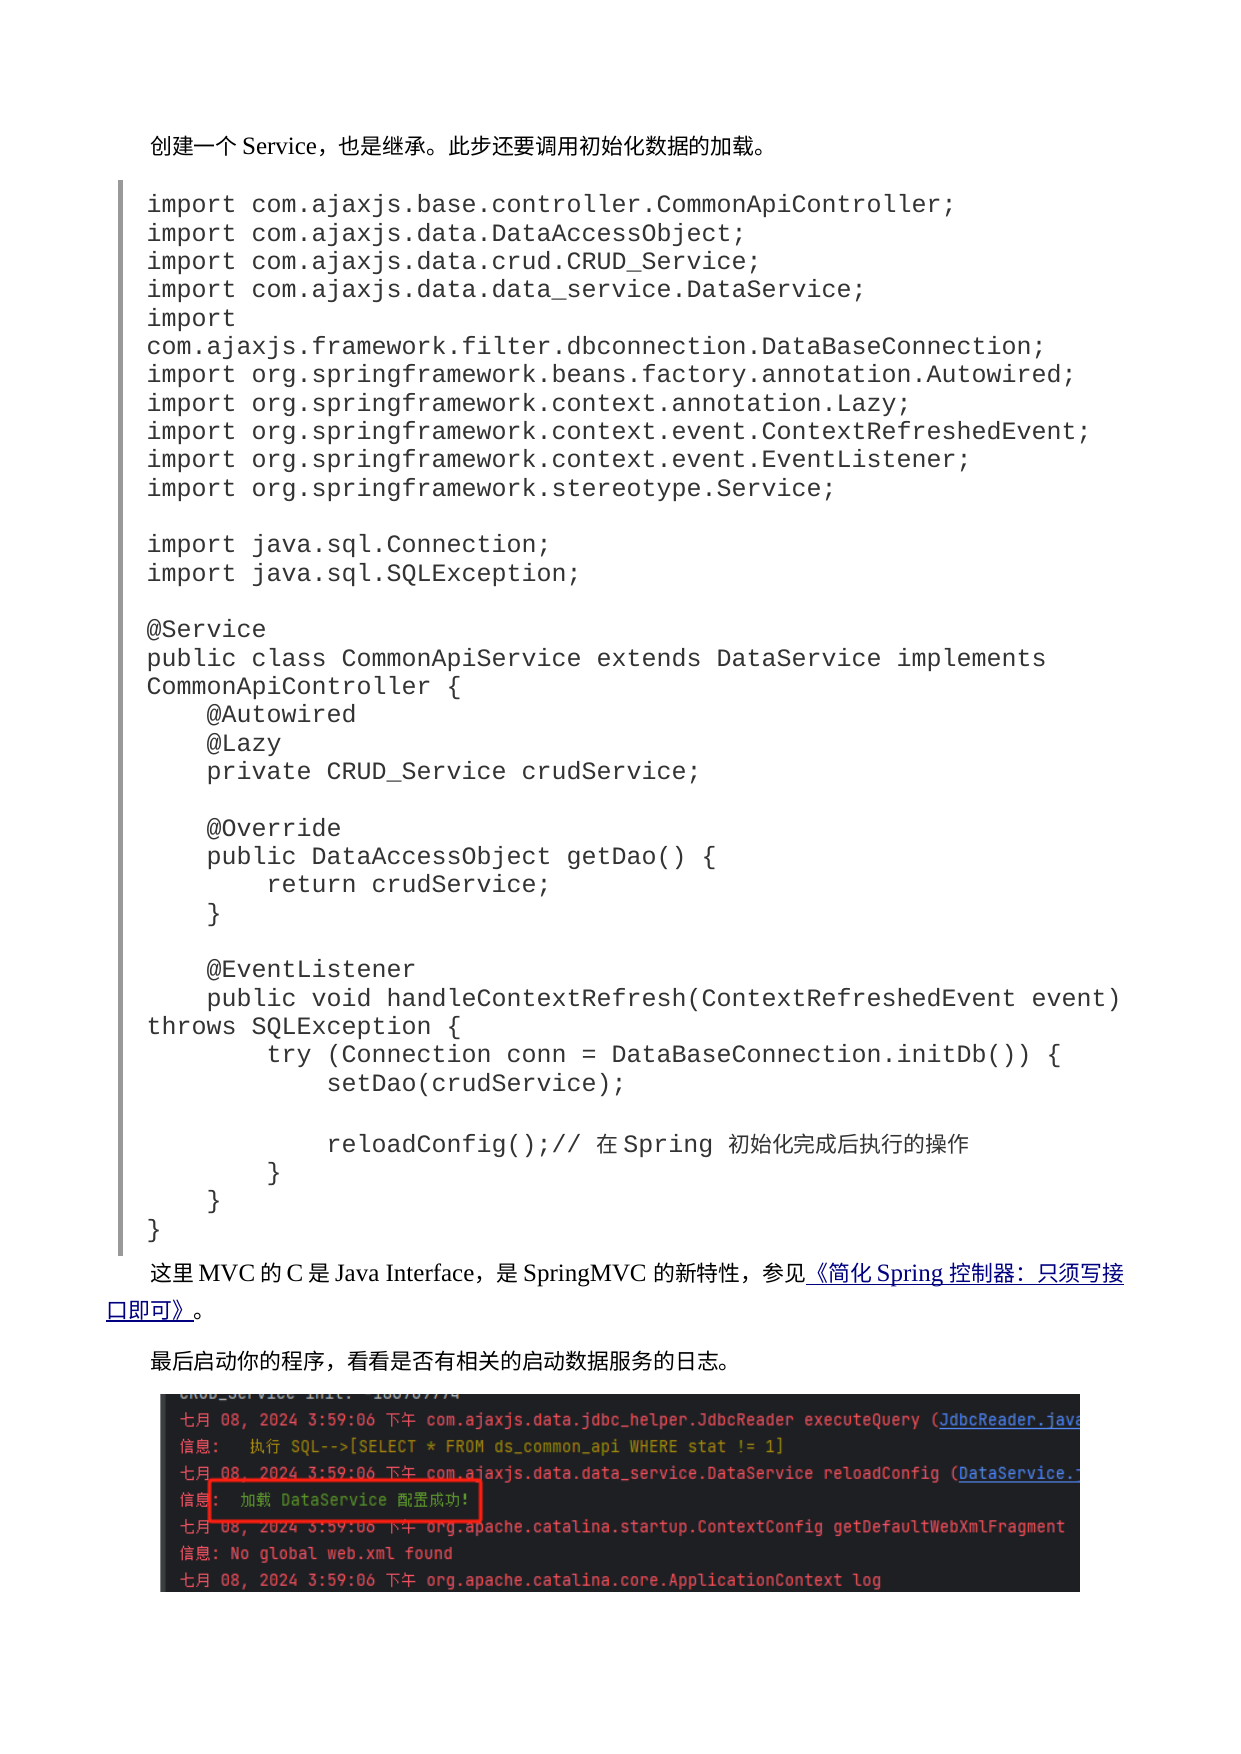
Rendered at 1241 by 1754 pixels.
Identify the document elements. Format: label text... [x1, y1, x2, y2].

text } [123, 900, 1134, 928]
text import com.ajaxjs.framework.filter.dbconnection.DataBaseConnection; [123, 305, 1134, 362]
text import org.springframework.beans.factory.annotation.Autowired; [123, 362, 1134, 390]
text import com.ajaxjs.data.crud.CRUD_Service; [123, 248, 1134, 277]
text import java.sql.SQLException; [123, 560, 1134, 588]
text try (Connection conn = DataBaseConnection.initDb()) { [123, 1042, 1134, 1070]
text import java.sql.Connection; [123, 532, 1134, 560]
text return crudService; [123, 872, 1134, 900]
text import org.springframework.context.event.ContextRefreshedEvent; [123, 418, 1134, 447]
text reloadConfig();// 在 Spring 初始化完成后执行的操作 [123, 1127, 1134, 1160]
text public class CommonApiService extends DataService implements CommonApiController { [123, 645, 1134, 702]
text 创建一个Service，也是继承。此步还要调用初始化数据的加载。 [106, 129, 1134, 161]
text import org.springframework.context.event.EventListener; [123, 447, 1134, 475]
text @Service [123, 617, 1134, 645]
text import org.springframework.context.annotation.Lazy; [123, 390, 1134, 418]
text @Override [123, 815, 1134, 843]
text import com.ajaxjs.data.DataAccessObject; [123, 220, 1134, 248]
text public DataAccessObject getDao() { [123, 843, 1134, 872]
text } [123, 1188, 1134, 1216]
text } [123, 1160, 1134, 1188]
text @EventListener [123, 957, 1134, 985]
text @Lazy [123, 730, 1134, 758]
text private CRUD_Service crudService; [123, 758, 1134, 787]
text setDao(crudService); [123, 1070, 1134, 1098]
text } [123, 1216, 1134, 1256]
text import com.ajaxjs.base.controller.CommonApiController; [123, 180, 1134, 220]
text public void handleContextRefresh(ContextRefreshedEvent event) throws SQLException { [123, 985, 1134, 1042]
picture [160, 1394, 1080, 1592]
text import com.ajaxjs.data.data_service.DataService; [123, 277, 1134, 305]
text @Autowired [123, 702, 1134, 730]
text 最后启动你的程序，看看是否有相关的启动数据服务的日志。 [106, 1344, 1134, 1375]
text 这里MVC的C是 Java Interface，是 SpringMVC 的新特性，参见《简化 Spring 控制器：只须写接口即可》。 [106, 1256, 1134, 1324]
text import org.springframework.stereotype.Service; [123, 475, 1134, 503]
